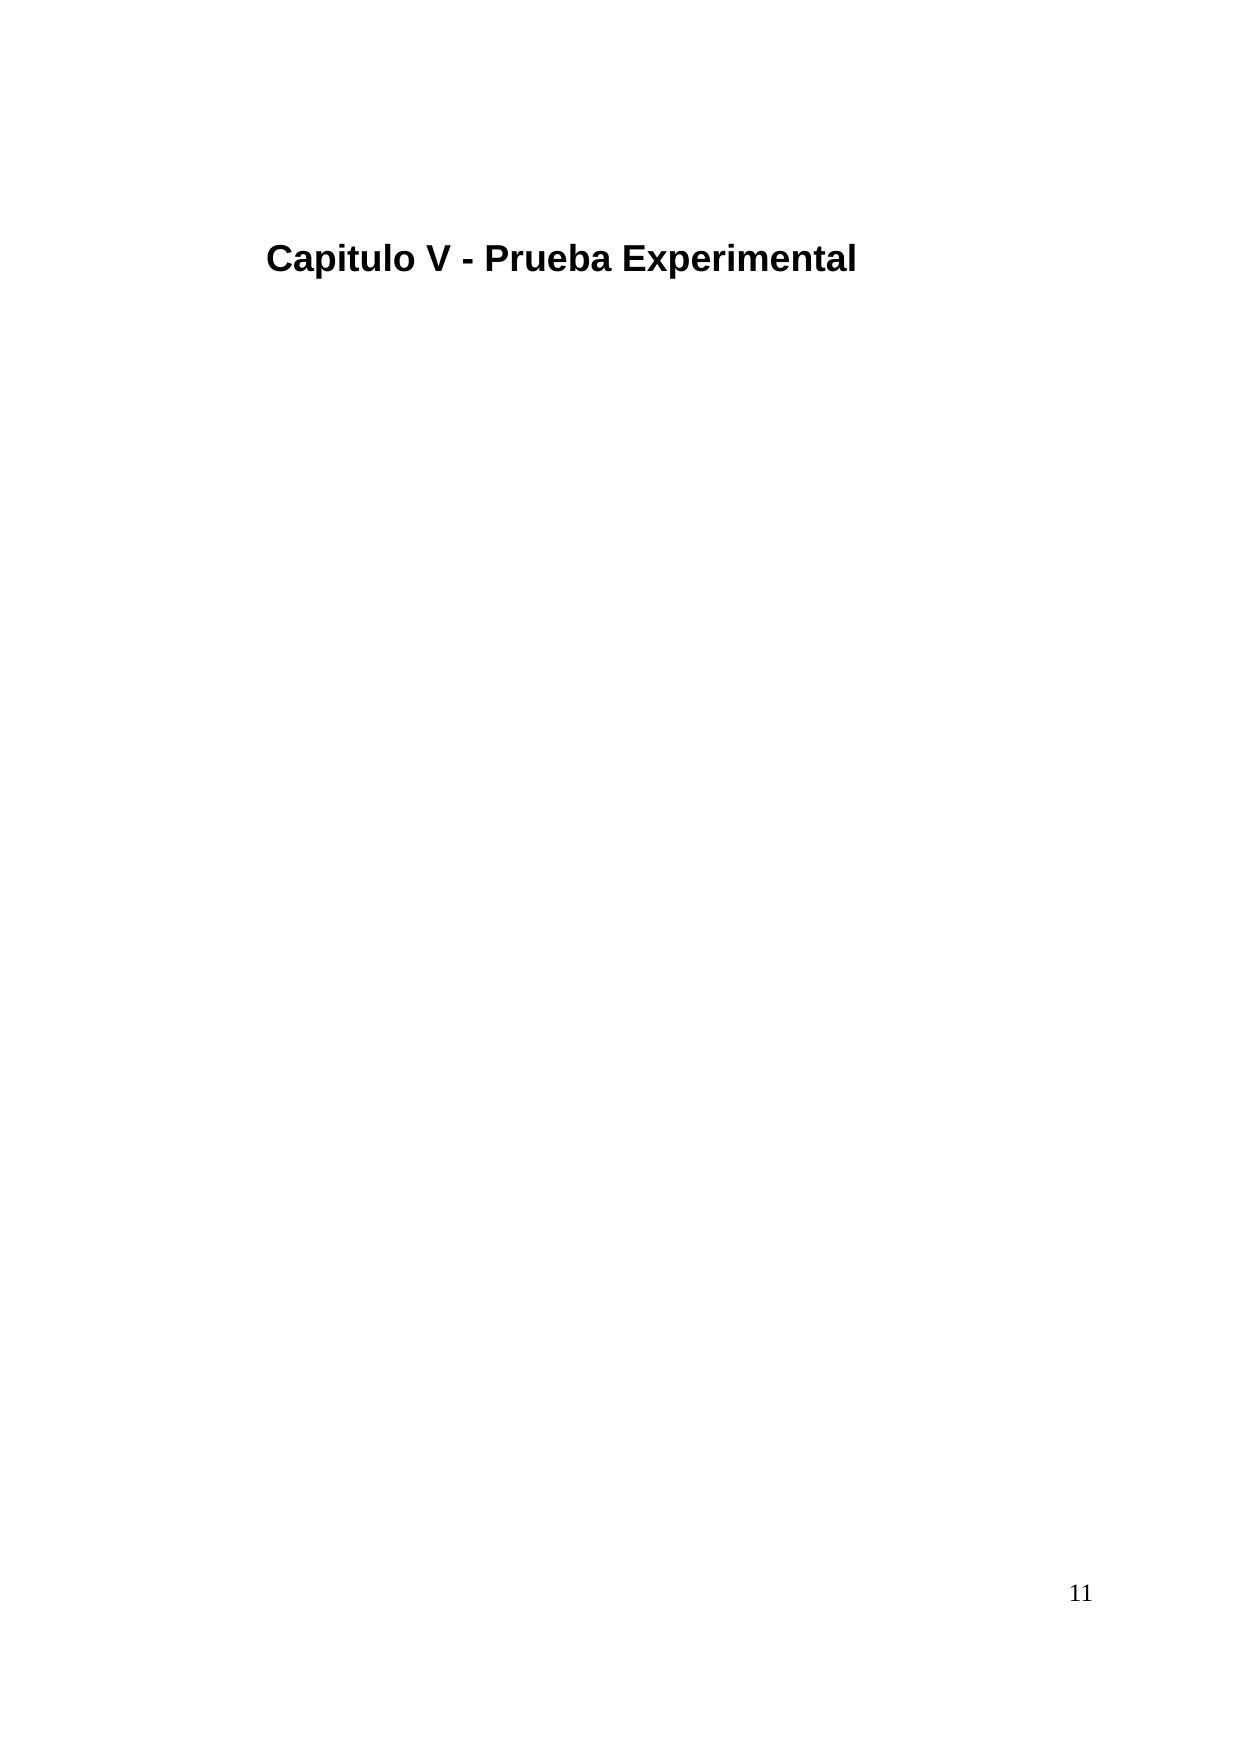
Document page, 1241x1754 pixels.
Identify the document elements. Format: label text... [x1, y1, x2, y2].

subtitle Capitulo V - Prueba Experimental [236, 236, 1093, 279]
